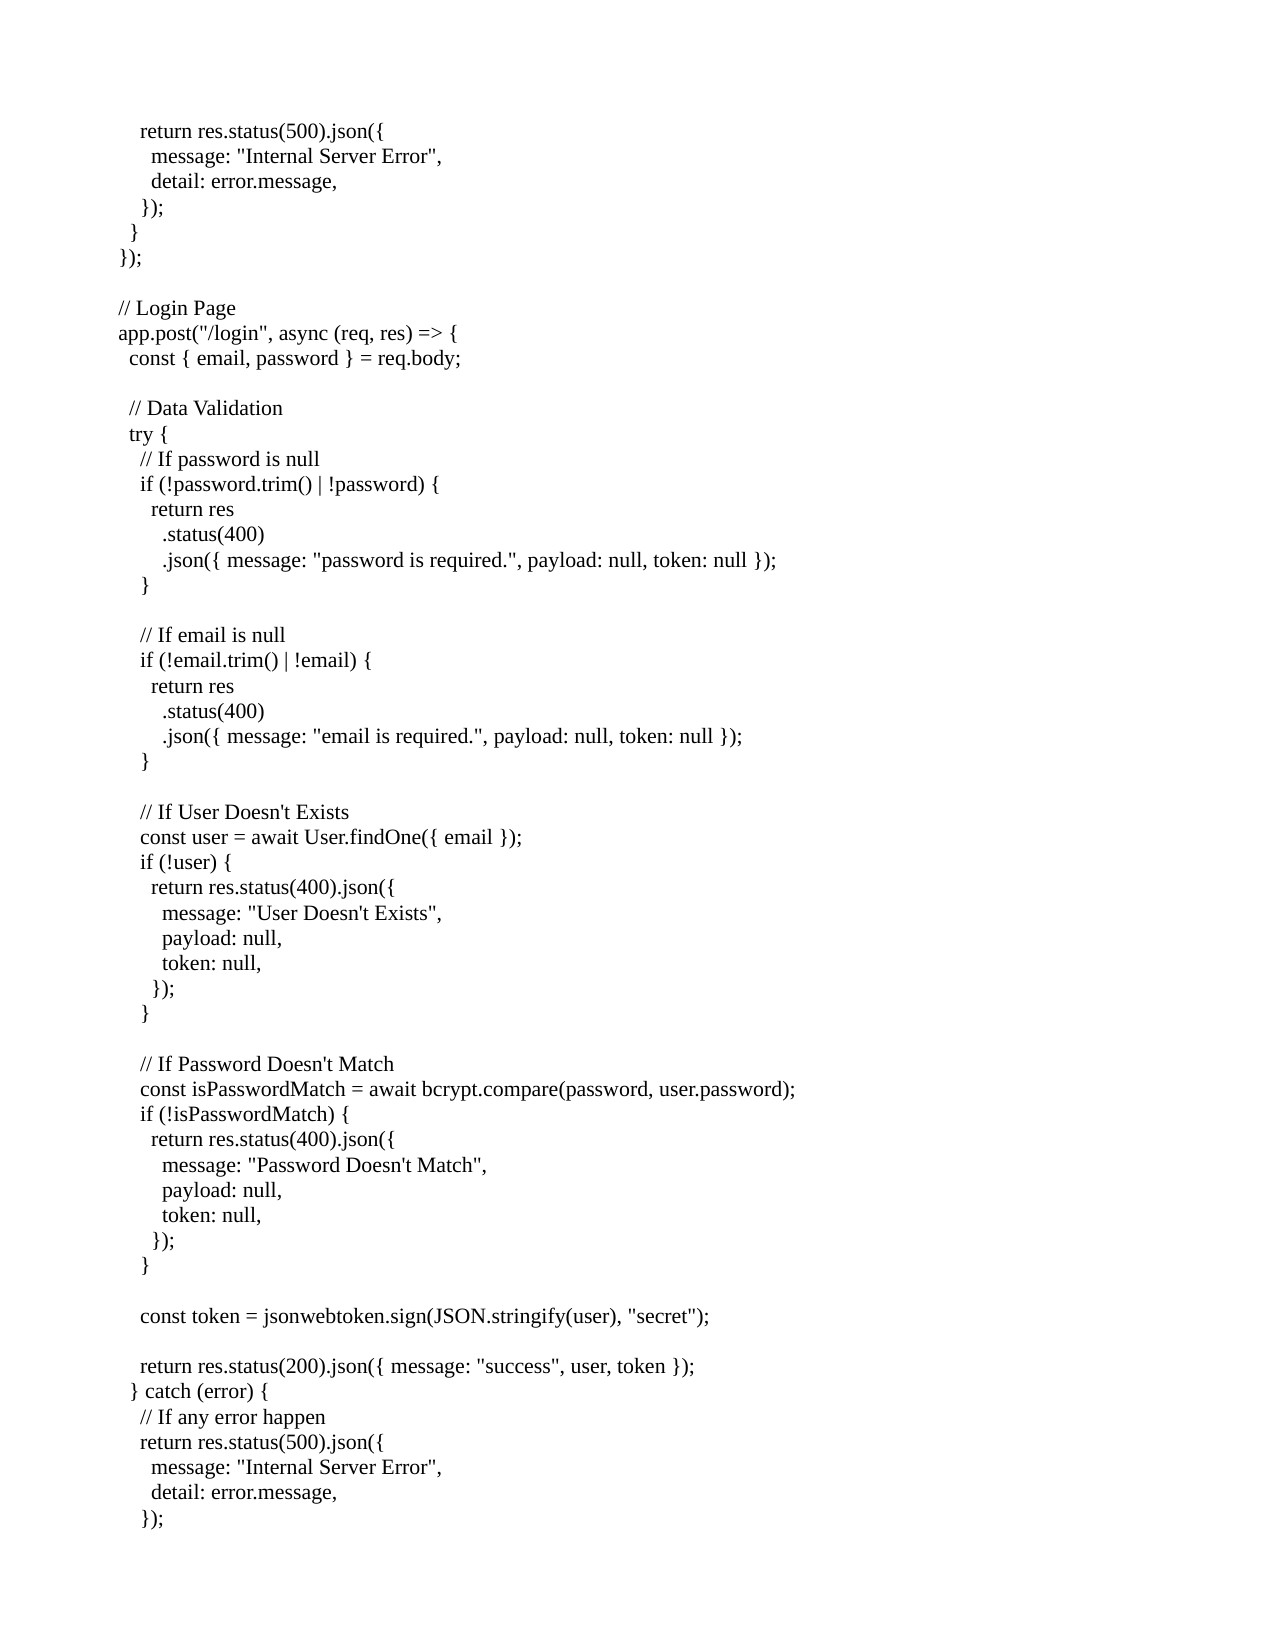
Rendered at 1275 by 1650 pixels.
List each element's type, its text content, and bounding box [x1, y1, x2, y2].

text payload: null, [118, 925, 1157, 950]
text if (!email.trim() | !email) { [118, 647, 1157, 673]
text if (!isPasswordMatch) { [118, 1101, 1157, 1126]
text }); [118, 194, 1157, 219]
text // Login Page [118, 294, 1157, 320]
text try { [118, 421, 1157, 446]
text message: "User Doesn't Exists", [118, 899, 1157, 925]
text } [118, 748, 1157, 773]
text // If User Doesn't Exists [118, 799, 1157, 824]
text message: "Internal Server Error", [118, 143, 1157, 168]
text return res [118, 673, 1157, 698]
text message: "Internal Server Error", [118, 1454, 1157, 1479]
text }); [118, 1227, 1157, 1252]
text return res.status(200).json({ message: "success", user, token }); [118, 1353, 1157, 1378]
text } [118, 219, 1157, 244]
text } catch (error) { [118, 1378, 1157, 1404]
text } [118, 1252, 1157, 1278]
text app.post("/login", async (req, res) => { [118, 320, 1157, 345]
text const user = await User.findOne({ email }); [118, 824, 1157, 849]
text .json({ message: "email is required.", payload: null, token: null }); [118, 723, 1157, 748]
text return res.status(400).json({ [118, 1126, 1157, 1152]
text } [118, 572, 1157, 597]
text message: "Password Doesn't Match", [118, 1152, 1157, 1177]
text if (!user) { [118, 849, 1157, 874]
text if (!password.trim() | !password) { [118, 471, 1157, 496]
text }); [118, 1504, 1157, 1530]
text const { email, password } = req.body; [118, 345, 1157, 370]
text }); [118, 975, 1157, 1000]
text token: null, [118, 1202, 1157, 1227]
text // If Password Doesn't Match [118, 1051, 1157, 1076]
text // If email is null [118, 622, 1157, 647]
text detail: error.message, [118, 168, 1157, 194]
text const token = jsonwebtoken.sign(JSON.stringify(user), "secret"); [118, 1303, 1157, 1328]
text // If any error happen [118, 1404, 1157, 1429]
text return res.status(500).json({ [118, 118, 1157, 143]
text // If password is null [118, 446, 1157, 471]
text .json({ message: "password is required.", payload: null, token: null }); [118, 547, 1157, 572]
text } [118, 1000, 1157, 1026]
text // Data Validation [118, 395, 1157, 421]
text return res [118, 496, 1157, 521]
text }); [118, 244, 1157, 269]
text token: null, [118, 950, 1157, 975]
text .status(400) [118, 521, 1157, 547]
text detail: error.message, [118, 1479, 1157, 1504]
text const isPasswordMatch = await bcrypt.compare(password, user.password); [118, 1076, 1157, 1101]
text return res.status(400).json({ [118, 874, 1157, 899]
text .status(400) [118, 698, 1157, 723]
text return res.status(500).json({ [118, 1429, 1157, 1454]
text payload: null, [118, 1177, 1157, 1202]
